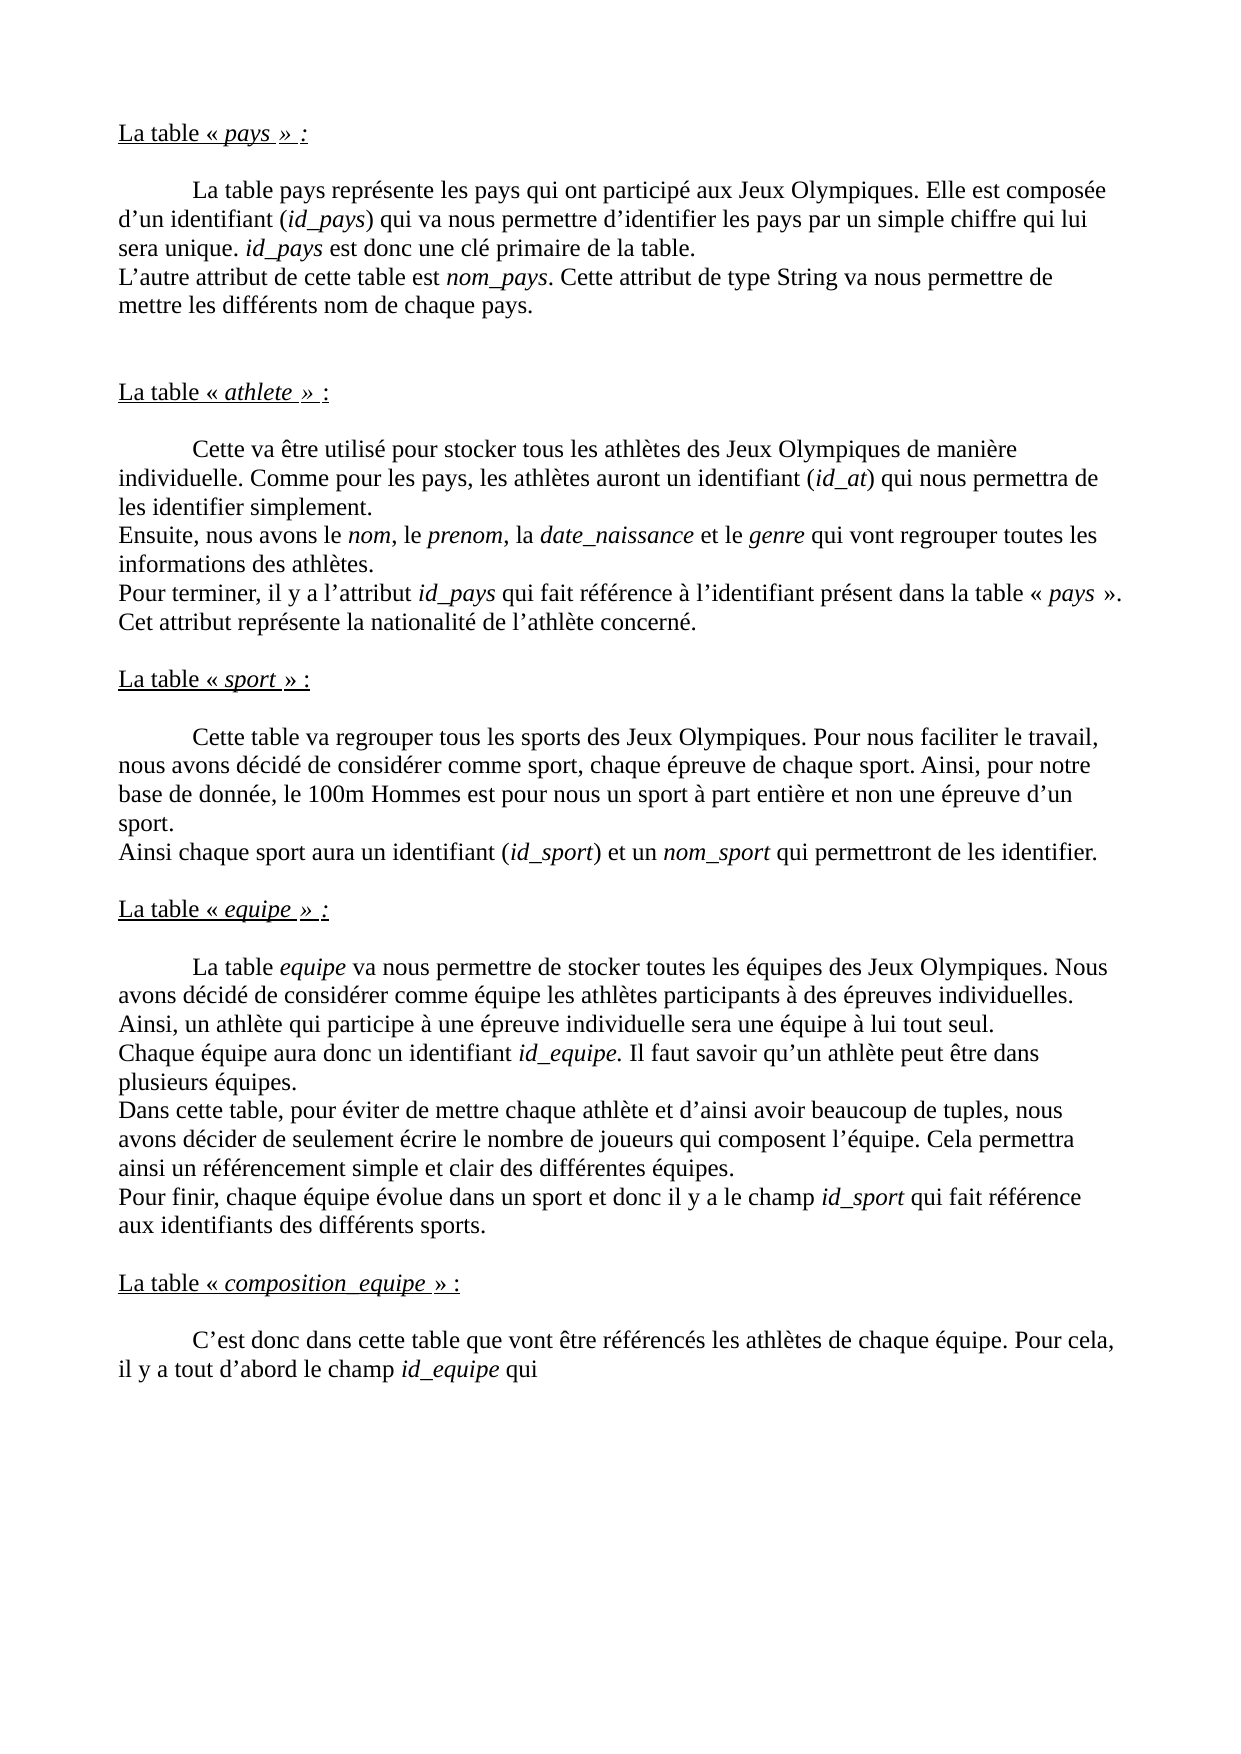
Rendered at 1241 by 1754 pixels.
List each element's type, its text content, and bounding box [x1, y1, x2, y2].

text La table « pays » : [118, 118, 1122, 147]
text La table « composition_equipe » : [118, 1268, 1122, 1297]
text Chaque équipe aura donc un identifiant id_equipe. Il faut savoir qu’un athlète peut être dans plusieurs équipes. [118, 1038, 1122, 1096]
text La table equipe va nous permettre de stocker toutes les équipes des Jeux Olympiques. Nous avons décidé de considérer comme équipe les athlètes participants à des épreuves individuelles. Ainsi, un athlète qui participe à une épreuve individuelle sera une équipe à lui tout seul. [118, 952, 1122, 1038]
text Pour finir, chaque équipe évolue dans un sport et donc il y a le champ id_sport qui fait référence aux identifiants des différents sports. [118, 1182, 1122, 1239]
text La table pays représente les pays qui ont participé aux Jeux Olympiques. Elle est composée d’un identifiant (id_pays) qui va nous permettre d’identifier les pays par un simple chiffre qui lui sera unique. id_pays est donc une clé primaire de la table. [118, 176, 1122, 262]
text La table « sport » : [118, 664, 1122, 693]
text La table « equipe » : [118, 894, 1122, 923]
text La table « athlete » : [118, 377, 1122, 406]
text Ensuite, nous avons le nom, le prenom, la date_naissance et le genre qui vont regrouper toutes les informations des athlètes. [118, 521, 1122, 578]
text C’est donc dans cette table que vont être référencés les athlètes de chaque équipe. Pour cela, il y a tout d’abord le champ id_equipe qui [118, 1326, 1122, 1383]
text Cette va être utilisé pour stocker tous les athlètes des Jeux Olympiques de manière individuelle. Comme pour les pays, les athlètes auront un identifiant (id_at) qui nous permettra de les identifier simplement. [118, 434, 1122, 521]
text Dans cette table, pour éviter de mettre chaque athlète et d’ainsi avoir beaucoup de tuples, nous avons décider de seulement écrire le nombre de joueurs qui composent l’équipe. Cela permettra ainsi un référencement simple et clair des différentes équipes. [118, 1096, 1122, 1182]
text L’autre attribut de cette table est nom_pays. Cette attribut de type String va nous permettre de mettre les différents nom de chaque pays. [118, 262, 1122, 319]
text Cette table va regrouper tous les sports des Jeux Olympiques. Pour nous faciliter le travail, nous avons décidé de considérer comme sport, chaque épreuve de chaque sport. Ainsi, pour notre base de donnée, le 100m Hommes est pour nous un sport à part entière et non une épreuve d’un sport. [118, 722, 1122, 837]
text Ainsi chaque sport aura un identifiant (id_sport) et un nom_sport qui permettront de les identifier. [118, 837, 1122, 866]
text Pour terminer, il y a l’attribut id_pays qui fait référence à l’identifiant présent dans la table « pays ». Cet attribut représente la nationalité de l’athlète concerné. [118, 578, 1122, 636]
